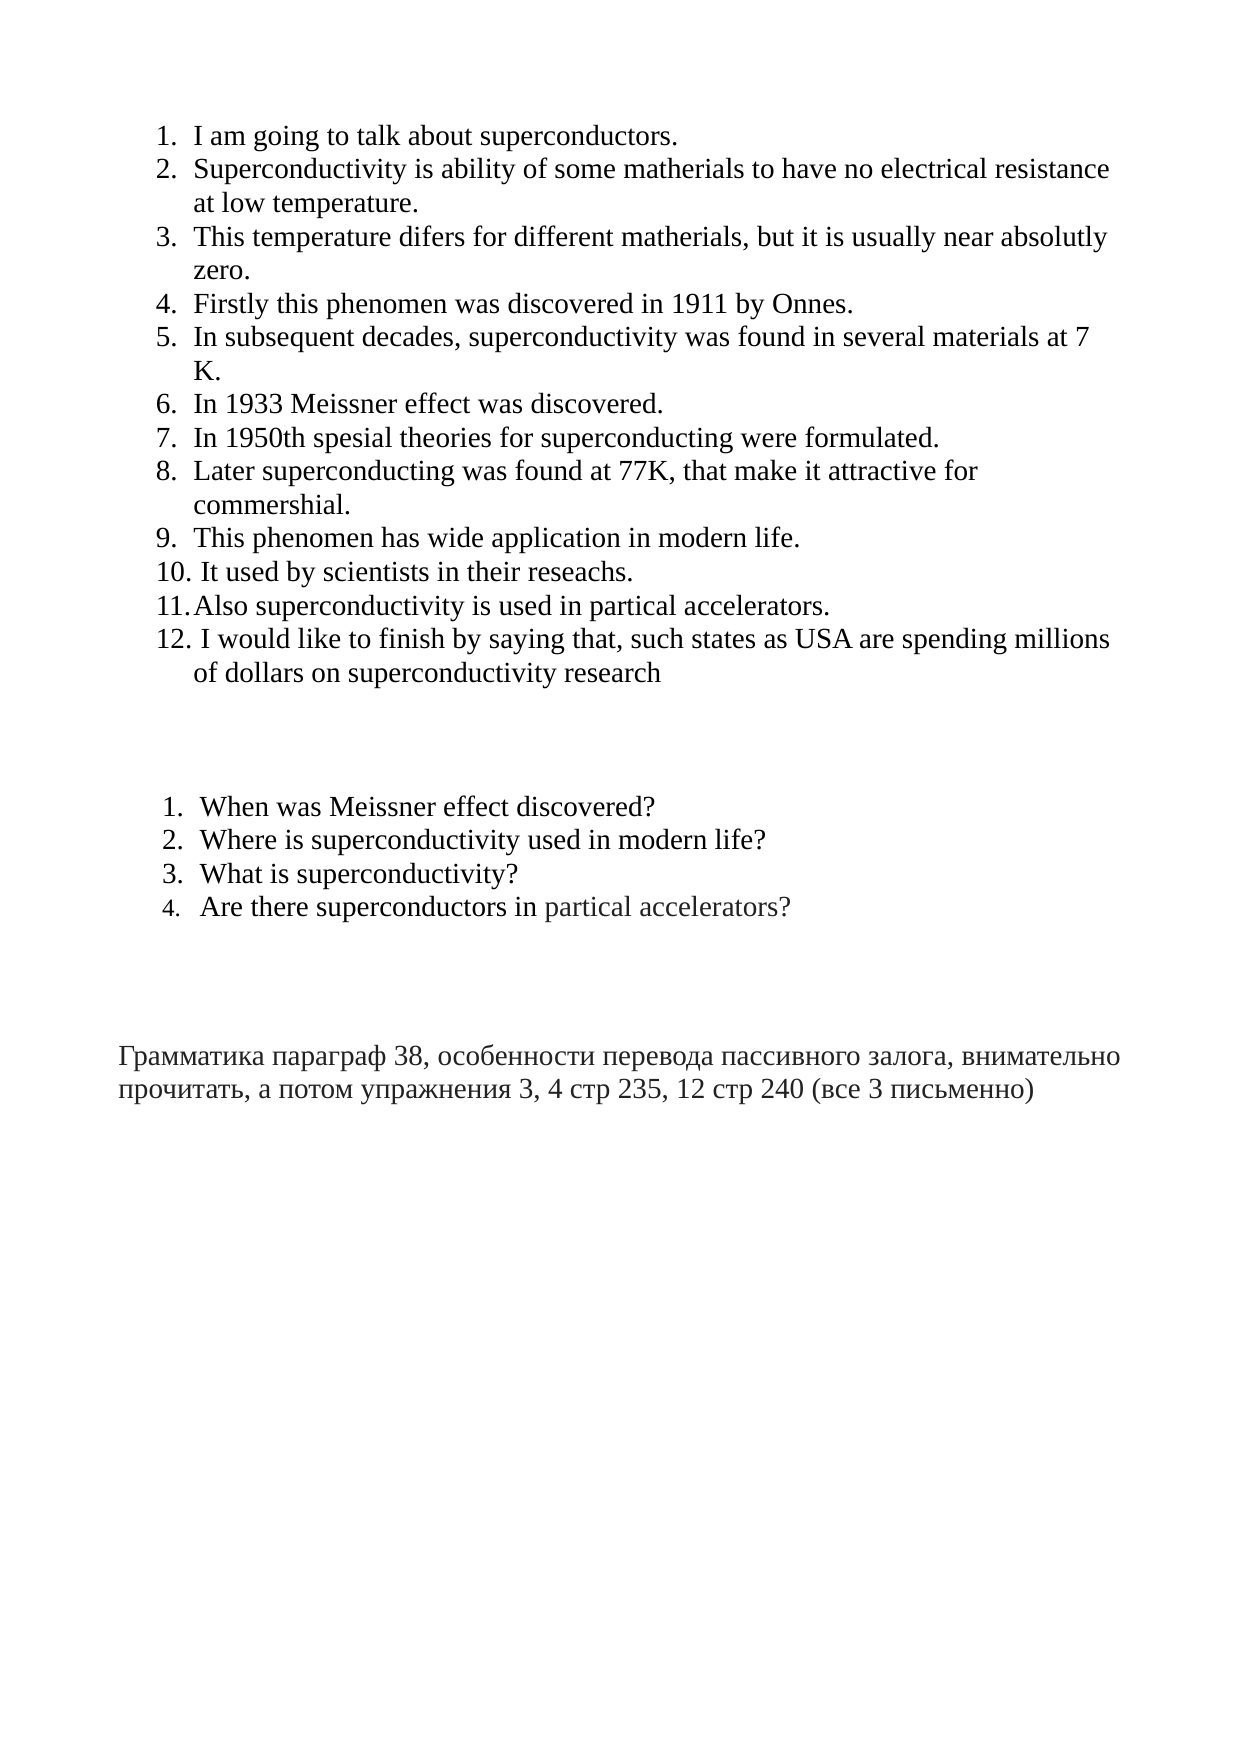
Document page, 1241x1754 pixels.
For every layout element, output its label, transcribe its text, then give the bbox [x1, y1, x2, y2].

list Later superconducting was found at 77K, that make it attractive for commershial. [156, 453, 1122, 521]
list It used by scientists in their reseachs. [156, 554, 1122, 588]
list I would like to finish by saying that, such states as USA are spending millions of dollars on superconductivity research [156, 621, 1122, 688]
list What is superconductivity? [162, 856, 1122, 889]
text Грамматика параграф 38, особенности перевода пассивного залога, внимательно прочитать, а потом упражнения 3, 4 стр 235, 12 стр 240 (все 3 письменно) [118, 1038, 1122, 1105]
list Firstly this phenomen was discovered in 1911 by Onnes. [156, 286, 1122, 319]
list In subsequent decades, superconductivity was found in several materials at 7 K. [156, 319, 1122, 386]
list Also superconductivity is used in partical accelerators. [156, 588, 1122, 621]
list Superconductivity is ability of some matherials to have no electrical resistance at low temperature. [156, 152, 1122, 219]
list Are there superconductors in partical accelerators? [162, 889, 1122, 923]
list When was Meissner effect discovered? [162, 789, 1122, 822]
list In 1950th spesial theories for superconducting were formulated. [156, 420, 1122, 453]
list This phenomen has wide application in modern life. [156, 521, 1122, 554]
list Where is superconductivity used in modern life? [162, 822, 1122, 856]
list I am going to talk about superconductors. [156, 118, 1122, 152]
list This temperature difers for different matherials, but it is usually near absolutly zero. [156, 219, 1122, 286]
list In 1933 Meissner effect was discovered. [156, 386, 1122, 420]
